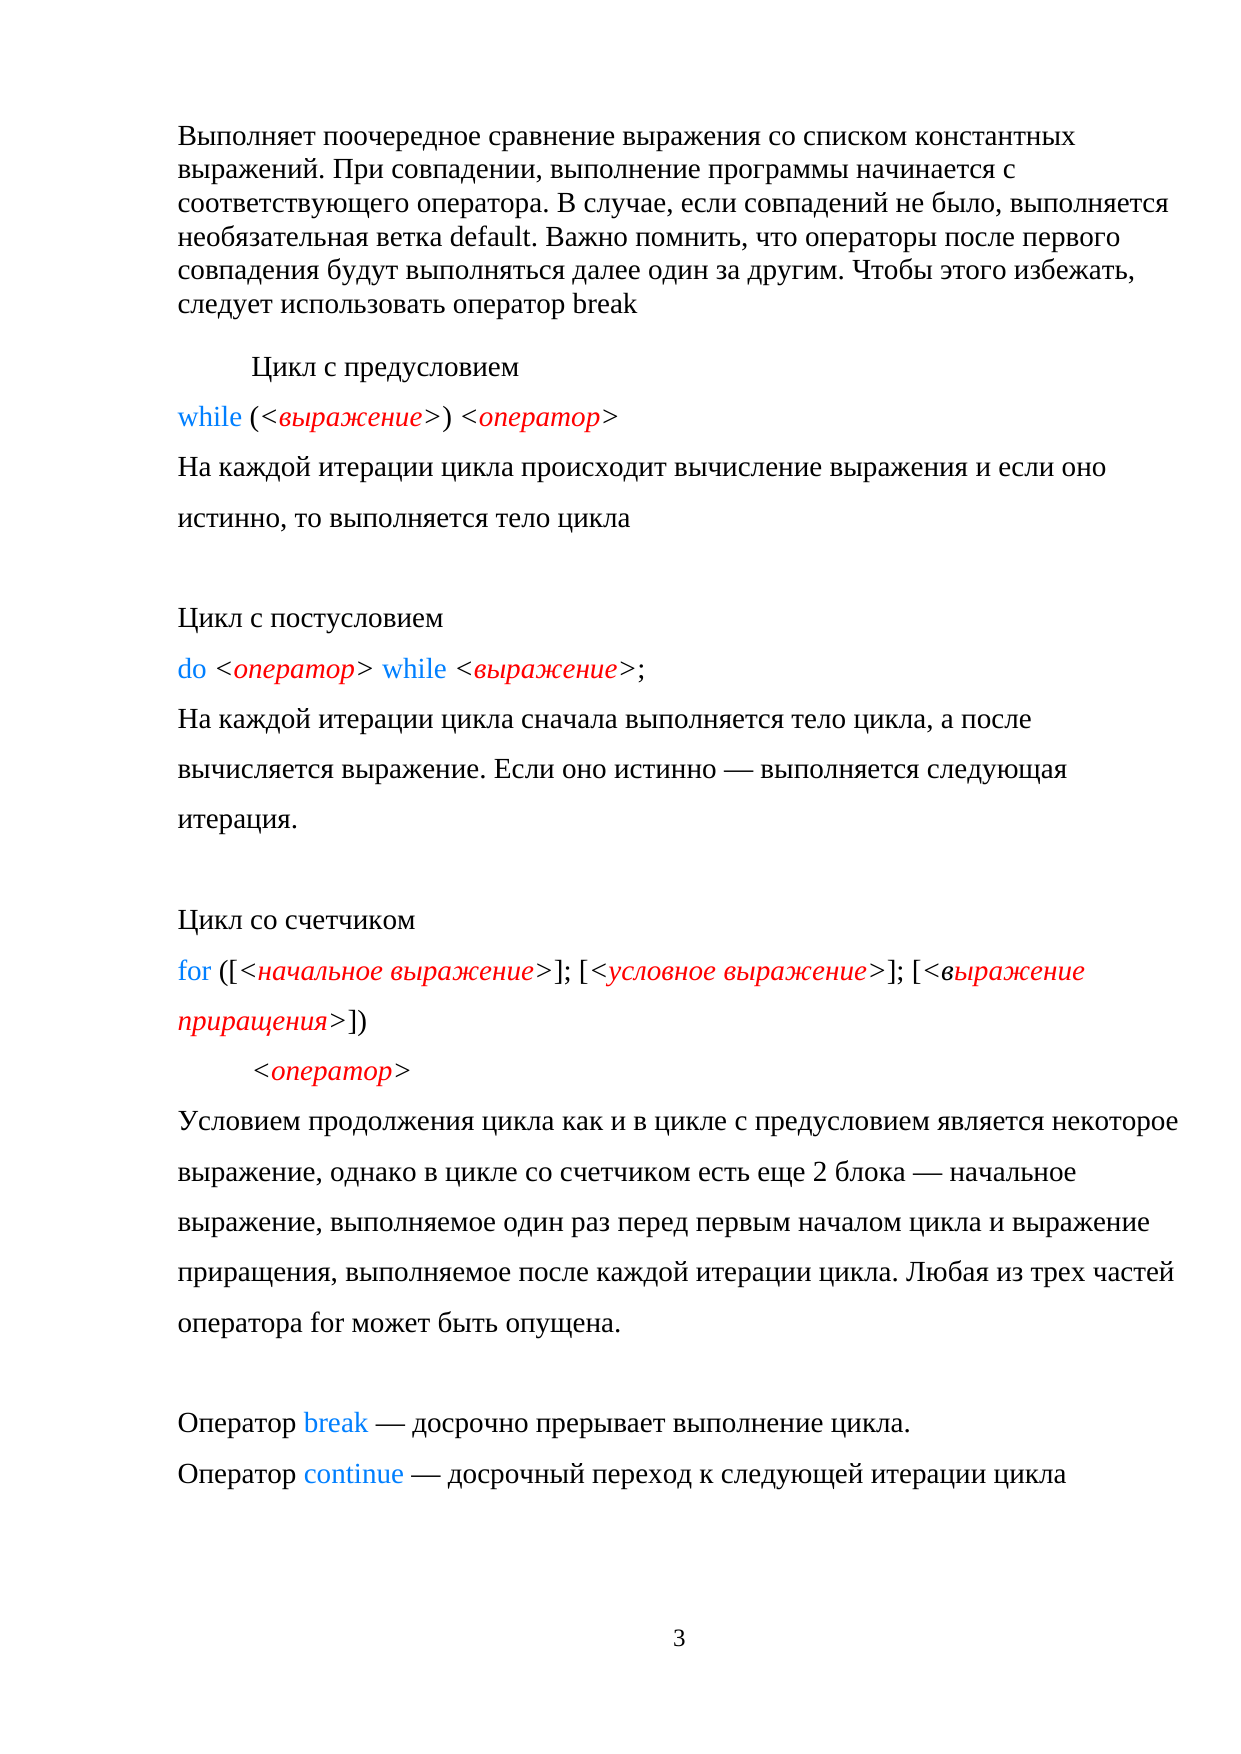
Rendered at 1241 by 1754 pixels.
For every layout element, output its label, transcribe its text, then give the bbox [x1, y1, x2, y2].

subtitle Выполняет поочередное сравнение выражения со списком константных выражений. При совпадении, выполнение программы начинается с соответствующего оператора. В случае, если совпадений не было, выполняется необязательная ветка default. Важно помнить, что операторы после первого совпадения будут выполняться далее один за другим. Чтобы этого избежать, следует использовать оператор break [177, 118, 1181, 319]
subtitle Цикл с предусловием while (<выражение>) <оператор> На каждой итерации цикла происходит вычисление выражения и если оно истинно, то выполняется тело цикла Цикл с постусловием do <оператор> while <выражение>; На каждой итерации цикла сначала выполняется тело цикла, а после вычисляется выражение. Если оно истинно — выполняется следующая итерация. Цикл со счетчиком for ([<начальное выражение>]; [<условное выражение>]; [<выражение приращения>]) <оператор> Условием продолжения цикла как и в цикле с предусловием является некоторое выражение, однако в цикле со счетчиком есть еще 2 блока — начальное выражение, выполняемое один раз перед первым началом цикла и выражение приращения, выполняемое после каждой итерации цикла. Любая из трех частей оператора for может быть опущена. Оператор break — досрочно прерывает выполнение цикла. Оператор continue — досрочный переход к следующей итерации цикла [177, 349, 1181, 1489]
